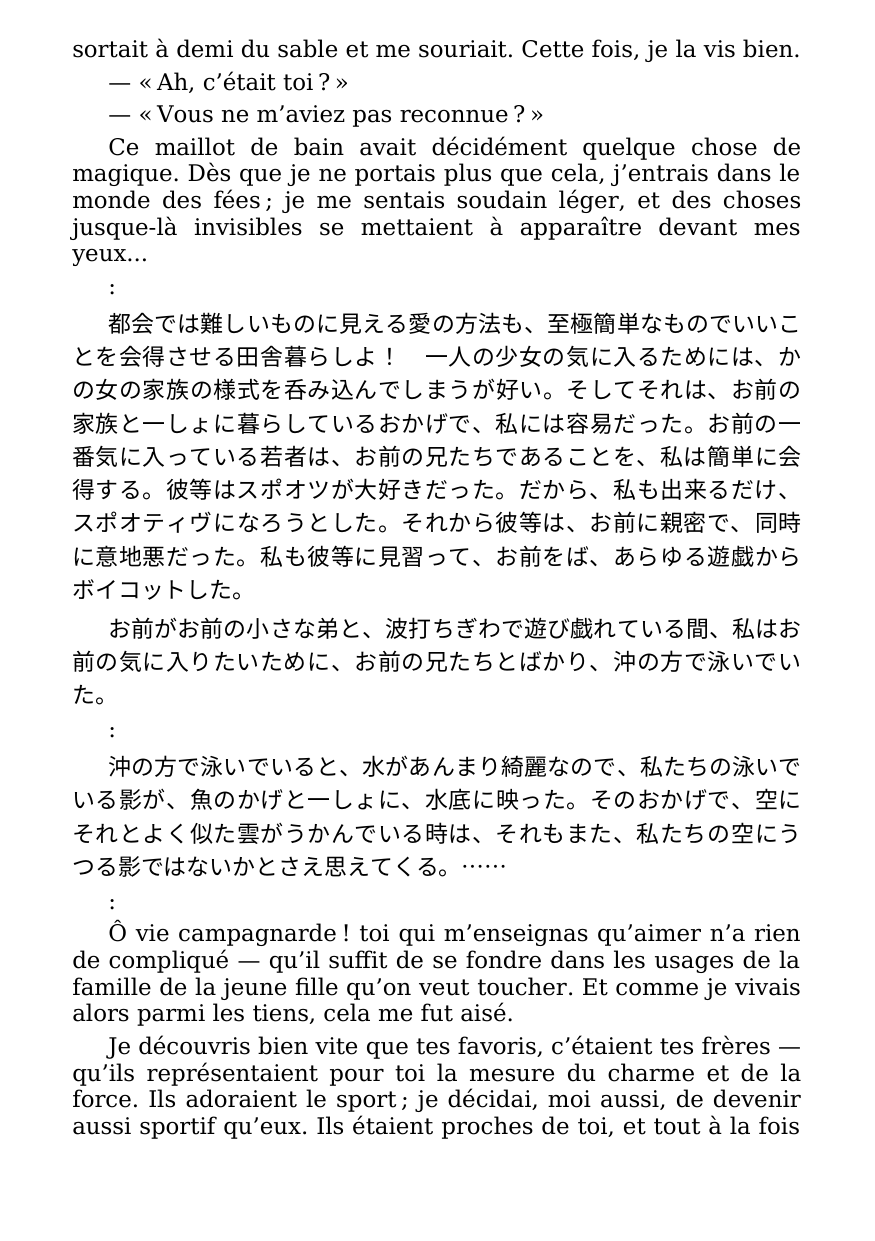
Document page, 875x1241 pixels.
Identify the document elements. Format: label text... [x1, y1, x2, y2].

text 沖の方で泳いでいると、水があんまり綺麗なので、私たちの泳いでいる影が、魚のかげと一しょに、水底に映った。そのおかげで、空にそれとよく似た雲がうかんでいる時は、それもまた、私たちの空にうつる影ではないかとさえ思えてくる。…… [72, 749, 802, 882]
text : [72, 716, 802, 743]
text Ce maillot de bain avait décidément quelque chose de magique. Dès que je ne portais plus que cela, j’entrais dans le monde des fées ; je me sentais soudain léger, et des choses jusque-là invisibles se mettaient à apparaître devant mes yeux... [72, 134, 802, 267]
text お前がお前の小さな弟と、波打ちぎわで遊び戯れている間、私はお前の気に入りたいために、お前の兄たちとばかり、沖の方で泳いでいた。 [72, 611, 802, 710]
text Ô vie campagnarde ! toi qui m’enseignas qu’aimer n’a rien de compliqué — qu’il suffit de se fondre dans les usages de la famille de la jeune fille qu’on veut toucher. Et comme je vivais alors parmi les tiens, cela me fut aisé. [72, 920, 802, 1027]
text : [72, 273, 802, 300]
text Je découvris bien vite que tes favoris, c’étaient tes frères — qu’ils représentaient pour toi la mesure du charme et de la force. Ils adoraient le sport ; je décidai, moi aussi, de devenir aussi sportif qu’eux. Ils étaient proches de toi, et tout à la fois [72, 1033, 802, 1140]
text — « Ah, c’était toi ? » [72, 69, 802, 95]
text 都会では難しいものに見える愛の方法も、至極簡単なものでいいことを会得させる田舎暮らしよ！ 一人の少女の気に入るためには、かの女の家族の様式を呑み込んでしまうが好い。そしてそれは、お前の家族と一しょに暮らしているおかげで、私には容易だった。お前の一番気に入っている若者は、お前の兄たちであることを、私は簡単に会得する。彼等はスポオツが大好きだった。だから、私も出来るだけ、スポオティヴになろうとした。それから彼等は、お前に親密で、同時に意地悪だった。私も彼等に見習って、お前をば、あらゆる遊戯からボイコットした。 [72, 306, 802, 605]
text : [72, 888, 802, 914]
text — « Vous ne m’aviez pas reconnue ? » [72, 101, 802, 128]
text sortait à demi du sable et me souriait. Cette fois, je la vis bien. [72, 36, 802, 63]
